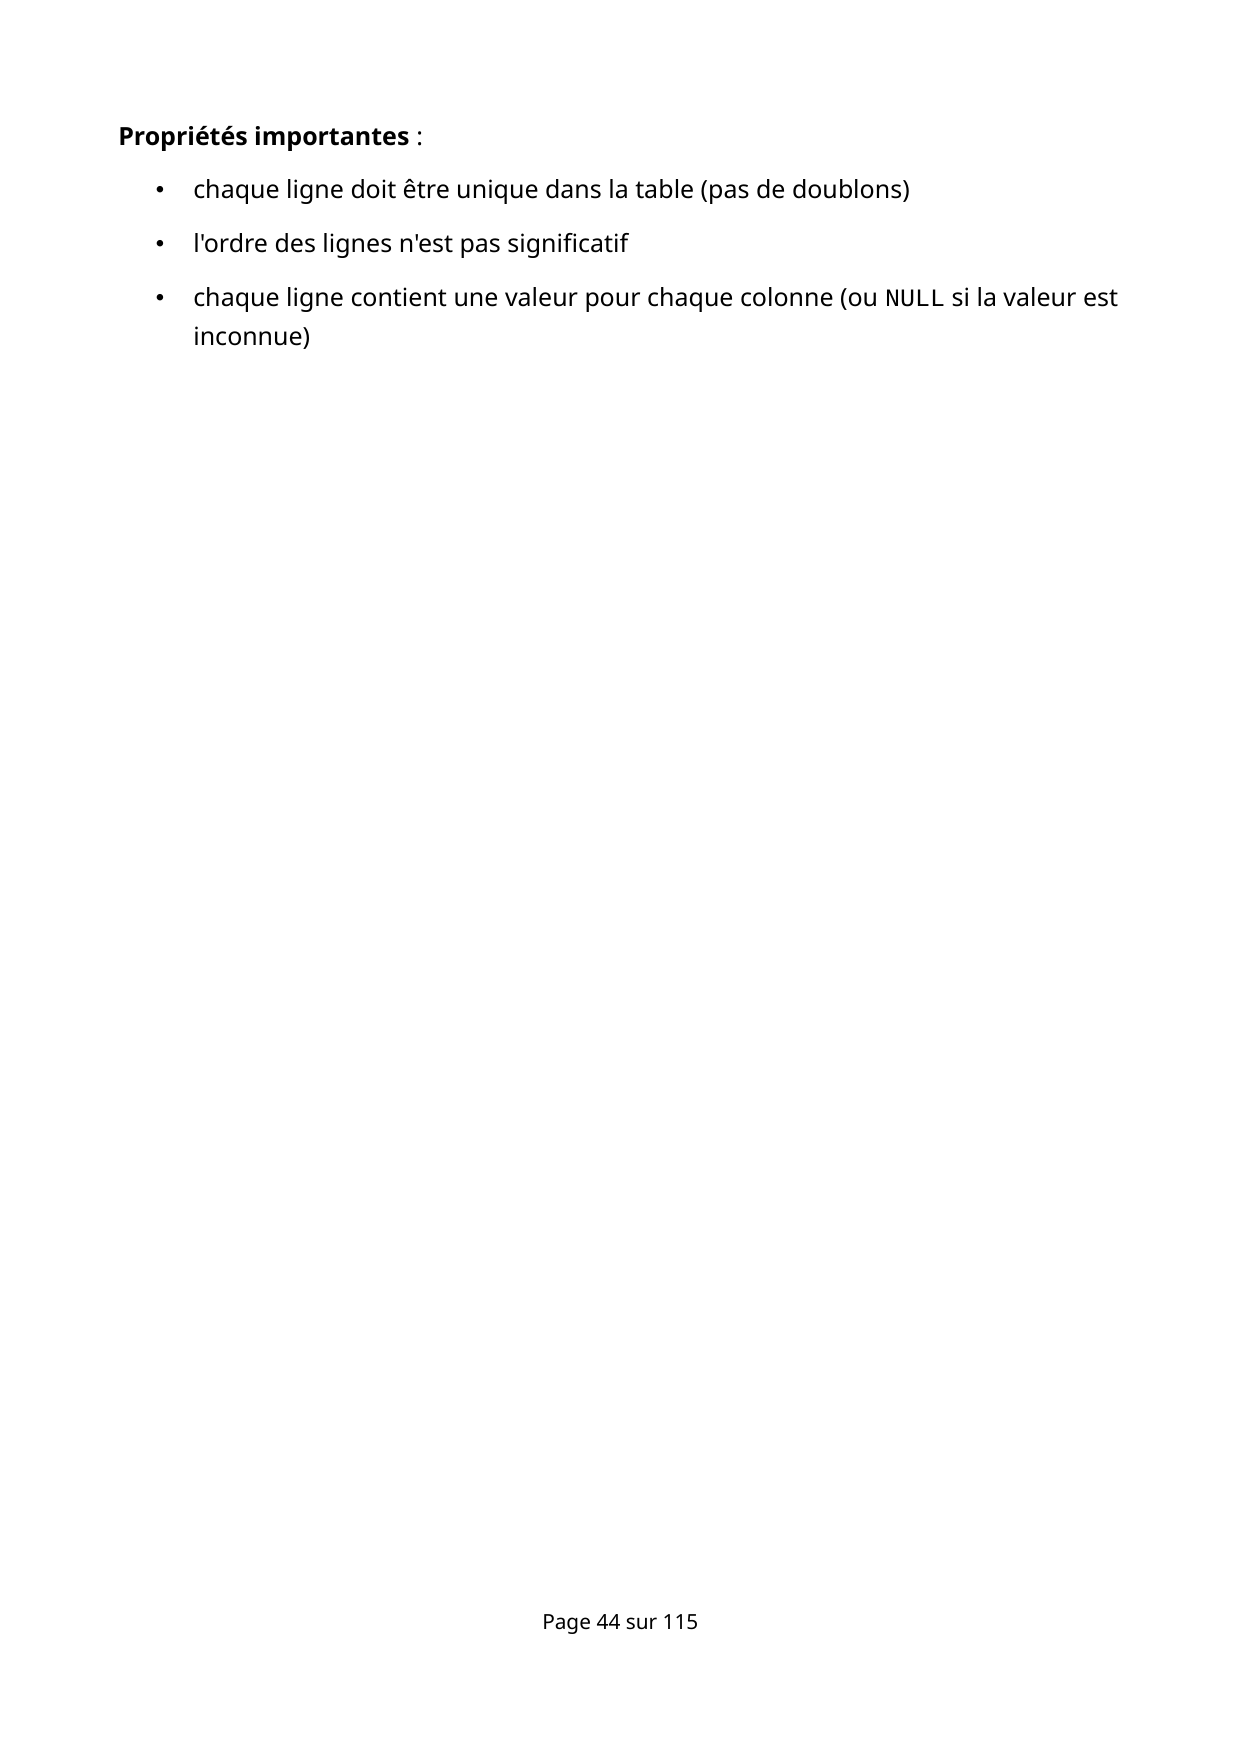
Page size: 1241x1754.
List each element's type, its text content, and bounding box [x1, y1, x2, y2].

list chaque ligne doit être unique dans la table (pas de doublons) [156, 172, 1122, 206]
list chaque ligne contient une valeur pour chaque colonne (ou NULL si la valeur est inconnue) [156, 279, 1122, 353]
list l'ordre des lignes n'est pas significatif [156, 226, 1122, 260]
text Propriétés importantes : [118, 118, 1122, 152]
